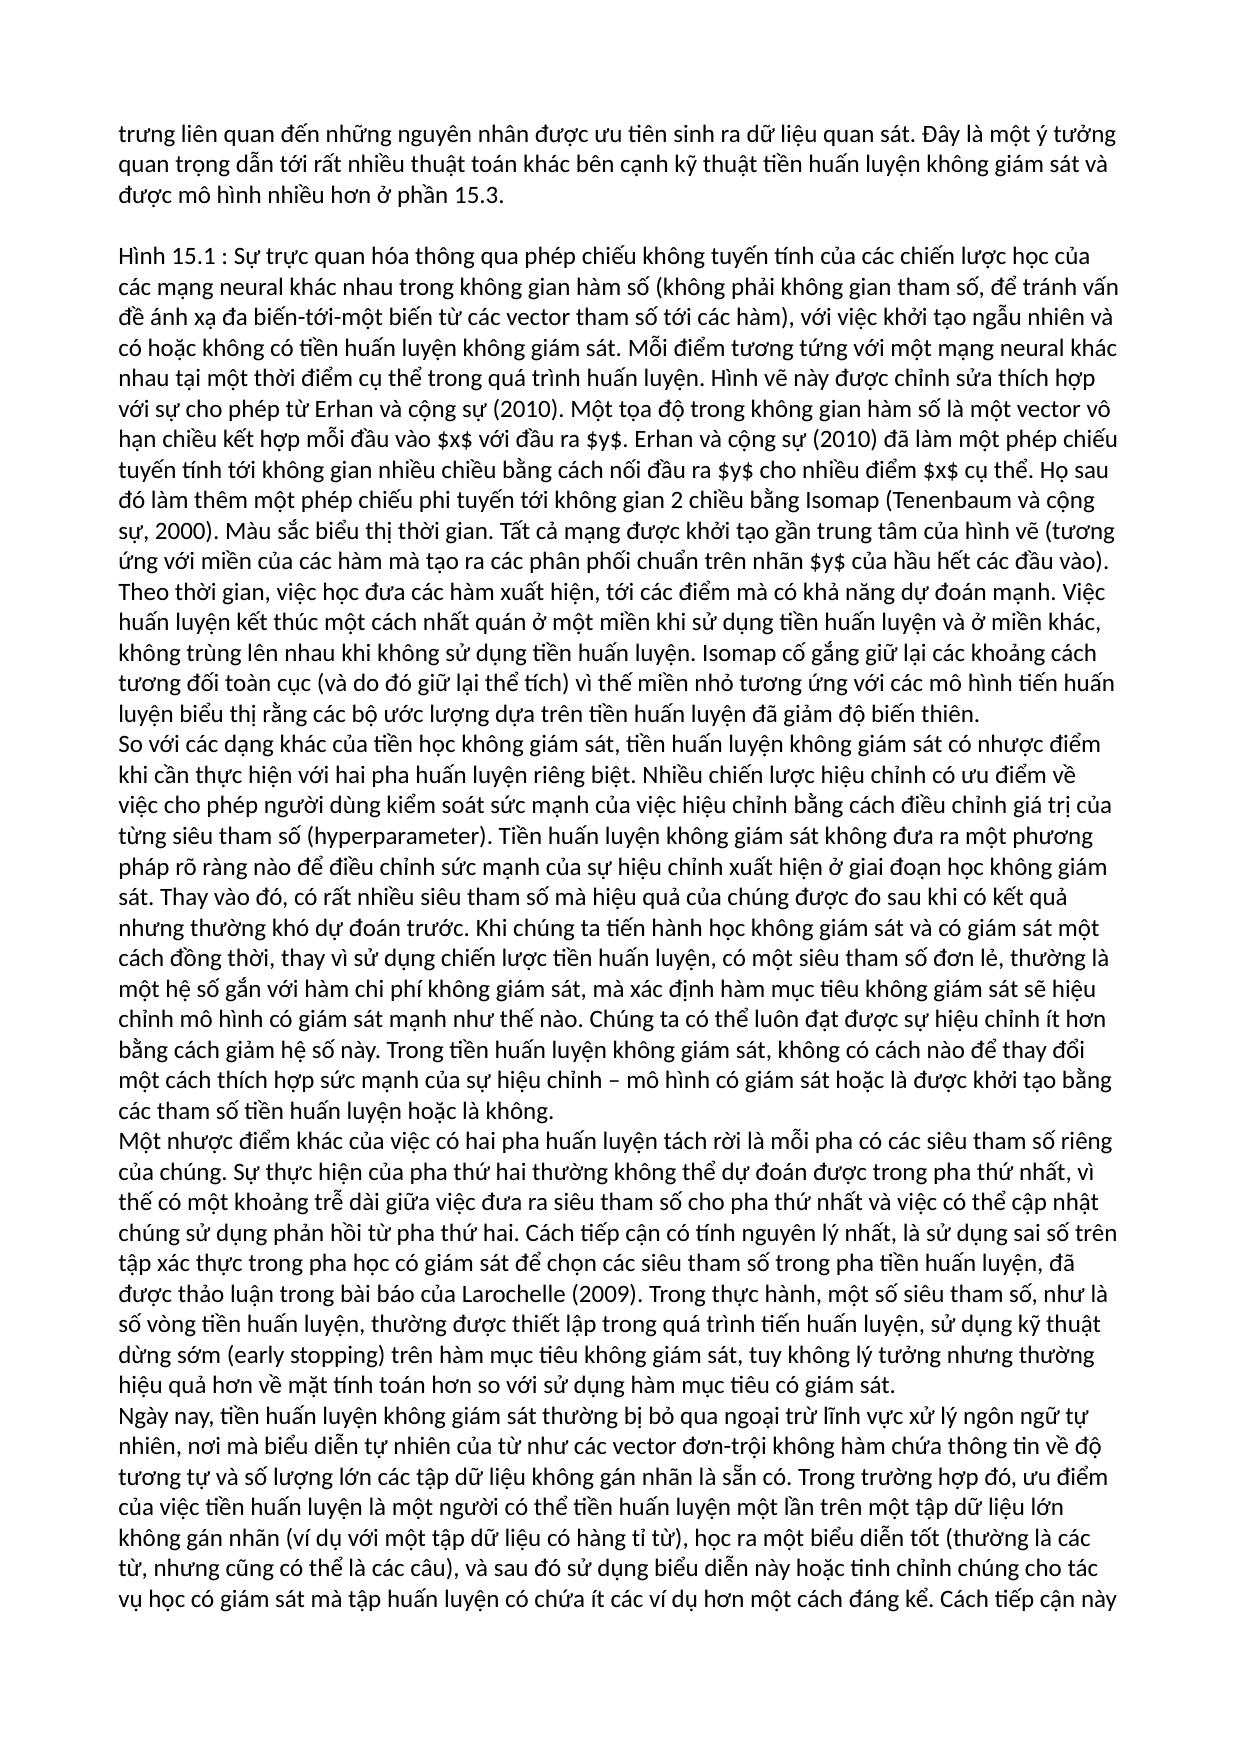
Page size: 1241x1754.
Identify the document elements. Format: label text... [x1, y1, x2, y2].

text trưng liên quan đến những nguyên nhân được ưu tiên sinh ra dữ liệu quan sát. Đây là một ý tưởng quan trọng dẫn tới rất nhiều thuật toán khác bên cạnh kỹ thuật tiền huấn luyện không giám sát và được mô hình nhiều hơn ở phần 15.3. [118, 118, 1122, 210]
text Một nhược điểm khác của việc có hai pha huấn luyện tách rời là mỗi pha có các siêu tham số riêng của chúng. Sự thực hiện của pha thứ hai thường không thể dự đoán được trong pha thứ nhất, vì thế có một khoảng trễ dài giữa việc đưa ra siêu tham số cho pha thứ nhất và việc có thể cập nhật chúng sử dụng phản hồi từ pha thứ hai. Cách tiếp cận có tính nguyên lý nhất, là sử dụng sai số trên tập xác thực trong pha học có giám sát để chọn các siêu tham số trong pha tiền huấn luyện, đã được thảo luận trong bài báo của Larochelle (2009). Trong thực hành, một số siêu tham số, như là số vòng tiền huấn luyện, thường được thiết lập trong quá trình tiến huấn luyện, sử dụng kỹ thuật dừng sớm (early stopping) trên hàm mục tiêu không giám sát, tuy không lý tưởng nhưng thường hiệu quả hơn về mặt tính toán hơn so với sử dụng hàm mục tiêu có giám sát. [118, 1125, 1122, 1400]
text So với các dạng khác của tiền học không giám sát, tiền huấn luyện không giám sát có nhược điểm khi cần thực hiện với hai pha huấn luyện riêng biệt. Nhiều chiến lược hiệu chỉnh có ưu điểm về việc cho phép người dùng kiểm soát sức mạnh của việc hiệu chỉnh bằng cách điều chỉnh giá trị của từng siêu tham số (hyperparameter). Tiền huấn luyện không giám sát không đưa ra một phương pháp rõ ràng nào để điều chỉnh sức mạnh của sự hiệu chỉnh xuất hiện ở giai đoạn học không giám sát. Thay vào đó, có rất nhiều siêu tham số mà hiệu quả của chúng được đo sau khi có kết quả nhưng thường khó dự đoán trước. Khi chúng ta tiến hành học không giám sát và có giám sát một cách đồng thời, thay vì sử dụng chiến lược tiền huấn luyện, có một siêu tham số đơn lẻ, thường là một hệ số gắn với hàm chi phí không giám sát, mà xác định hàm mục tiêu không giám sát sẽ hiệu chỉnh mô hình có giám sát mạnh như thế nào. Chúng ta có thể luôn đạt được sự hiệu chỉnh ít hơn bằng cách giảm hệ số này. Trong tiền huấn luyện không giám sát, không có cách nào để thay đổi một cách thích hợp sức mạnh của sự hiệu chỉnh – mô hình có giám sát hoặc là được khởi tạo bằng các tham số tiền huấn luyện hoặc là không. [118, 728, 1122, 1125]
text Ngày nay, tiền huấn luyện không giám sát thường bị bỏ qua ngoại trừ lĩnh vực xử lý ngôn ngữ tự nhiên, nơi mà biểu diễn tự nhiên của từ như các vector đơn-trội không hàm chứa thông tin về độ tương tự và số lượng lớn các tập dữ liệu không gán nhãn là sẵn có. Trong trường hợp đó, ưu điểm của việc tiền huấn luyện là một người có thể tiền huấn luyện một lần trên một tập dữ liệu lớn không gán nhãn (ví dụ với một tập dữ liệu có hàng tỉ từ), học ra một biểu diễn tốt (thường là các từ, nhưng cũng có thể là các câu), và sau đó sử dụng biểu diễn này hoặc tinh chỉnh chúng cho tác vụ học có giám sát mà tập huấn luyện có chứa ít các ví dụ hơn một cách đáng kể. Cách tiếp cận này [118, 1400, 1122, 1614]
text Hình 15.1 : Sự trực quan hóa thông qua phép chiếu không tuyến tính của các chiến lược học của các mạng neural khác nhau trong không gian hàm số (không phải không gian tham số, để tránh vấn đề ánh xạ đa biến-tới-một biến từ các vector tham số tới các hàm), với việc khởi tạo ngẫu nhiên và có hoặc không có tiền huấn luyện không giám sát. Mỗi điểm tương tứng với một mạng neural khác nhau tại một thời điểm cụ thể trong quá trình huấn luyện. Hình vẽ này được chỉnh sửa thích hợp với sự cho phép từ Erhan và cộng sự (2010). Một tọa độ trong không gian hàm số là một vector vô hạn chiều kết hợp mỗi đầu vào $x$ với đầu ra $y$. Erhan và cộng sự (2010) đã làm một phép chiếu tuyến tính tới không gian nhiều chiều bằng cách nối đầu ra $y$ cho nhiều điểm $x$ cụ thể. Họ sau đó làm thêm một phép chiếu phi tuyến tới không gian 2 chiều bằng Isomap (Tenenbaum và cộng sự, 2000). Màu sắc biểu thị thời gian. Tất cả mạng được khởi tạo gần trung tâm của hình vẽ (tương ứng với miền của các hàm mà tạo ra các phân phối chuẩn trên nhãn $y$ của hầu hết các đầu vào). Theo thời gian, việc học đưa các hàm xuất hiện, tới các điểm mà có khả năng dự đoán mạnh. Việc huấn luyện kết thúc một cách nhất quán ở một miền khi sử dụng tiền huấn luyện và ở miền khác, không trùng lên nhau khi không sử dụng tiền huấn luyện. Isomap cố gắng giữ lại các khoảng cách tương đối toàn cục (và do đó giữ lại thể tích) vì thế miền nhỏ tương ứng với các mô hình tiến huấn luyện biểu thị rằng các bộ ước lượng dựa trên tiền huấn luyện đã giảm độ biến thiên. [118, 240, 1122, 728]
